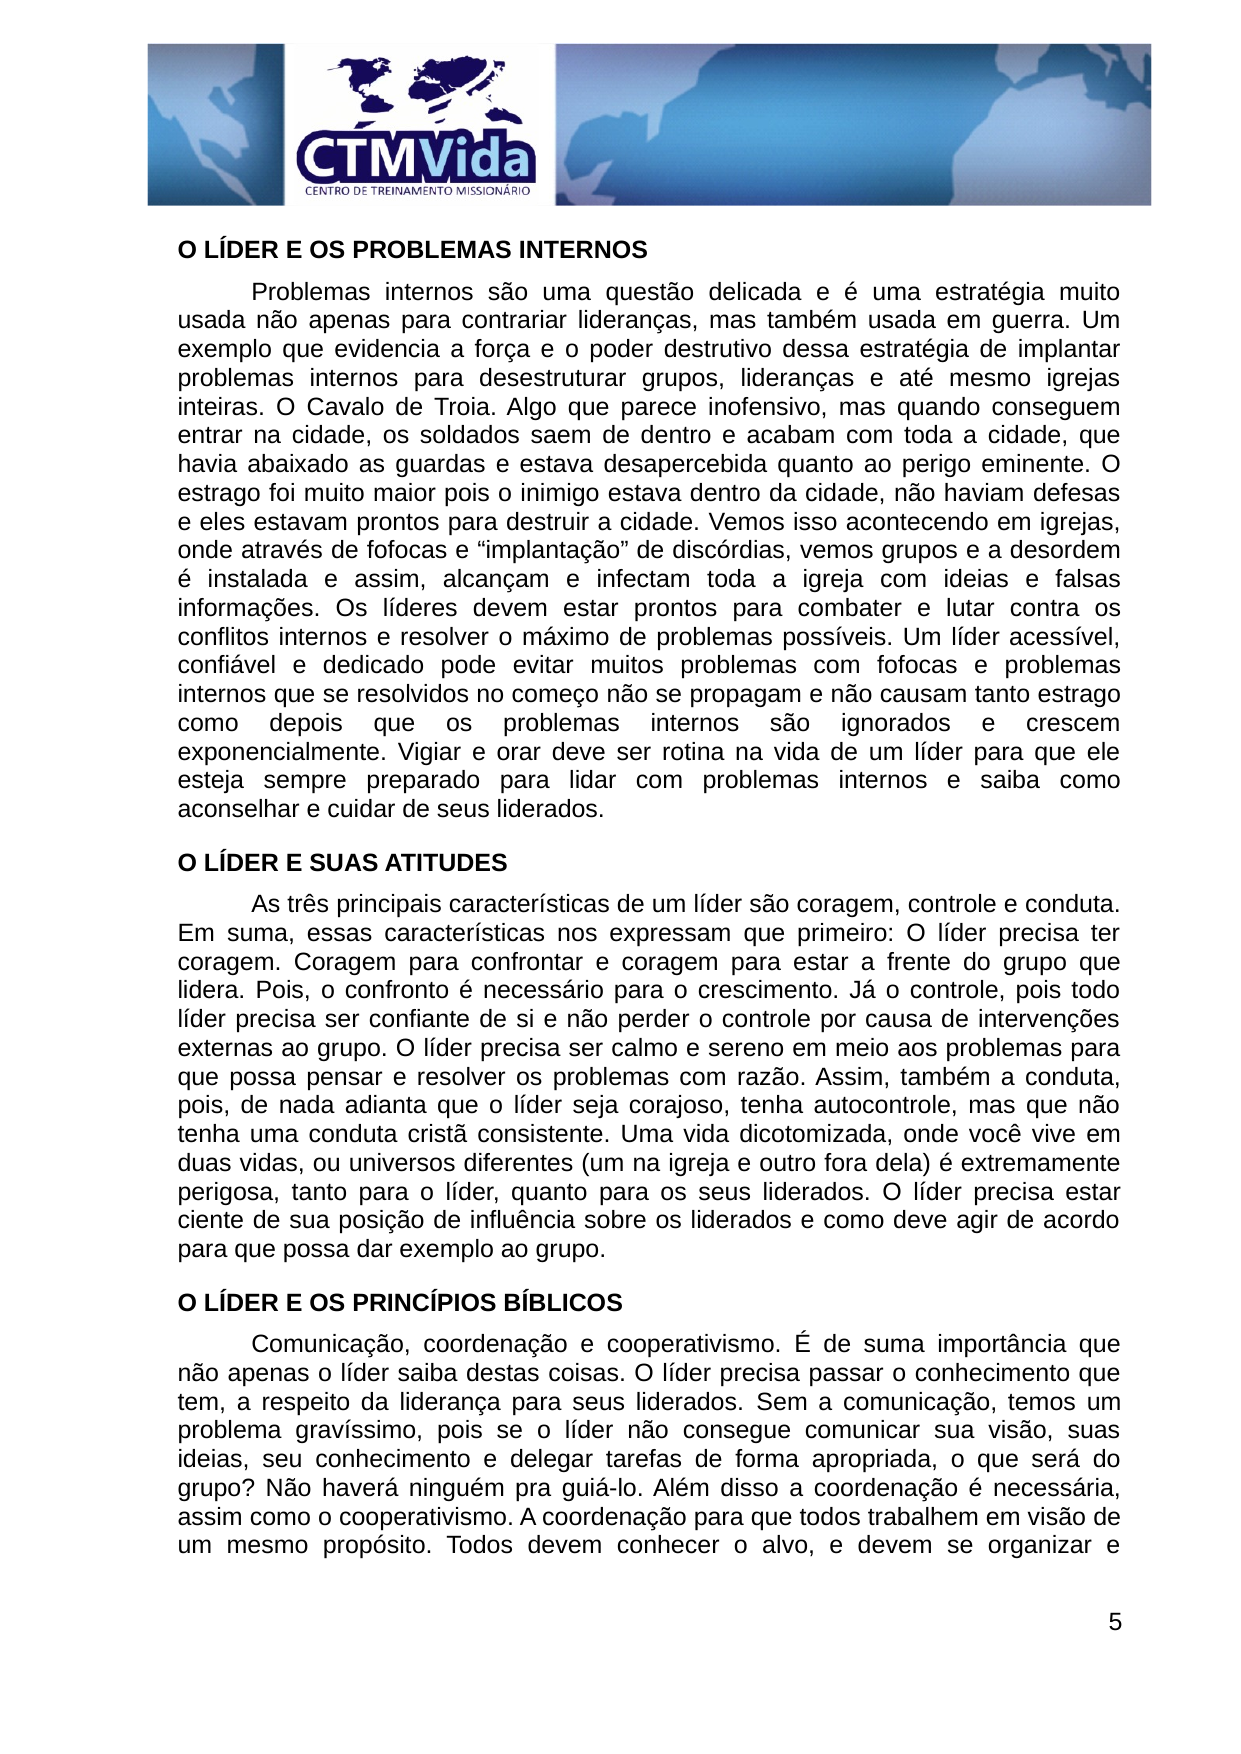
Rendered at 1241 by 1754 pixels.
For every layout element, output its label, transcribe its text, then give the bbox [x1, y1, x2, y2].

text As três principais características de um líder são coragem, controle e conduta. Em suma, essas características nos expressam que primeiro: O líder precisa ter coragem. Coragem para confrontar e coragem para estar a frente do grupo que lidera. Pois, o confronto é necessário para o crescimento. Já o controle, pois todo líder precisa ser confiante de si e não perder o controle por causa de intervenções externas ao grupo. O líder precisa ser calmo e sereno em meio aos problemas para que possa pensar e resolver os problemas com razão. Assim, também a conduta, pois, de nada adianta que o líder seja corajoso, tenha autocontrole, mas que não tenha uma conduta cristã consistente. Uma vida dicotomizada, onde você vive em duas vidas, ou universos diferentes (um na igreja e outro fora dela) é extremamente perigosa, tanto para o líder, quanto para os seus liderados. O líder precisa estar ciente de sua posição de influência sobre os liderados e como deve agir de acordo para que possa dar exemplo ao grupo. [177, 889, 1122, 1263]
subtitle O líder e os princípios bíblicos [177, 1288, 1122, 1317]
subtitle O Líder e suas atitudes [177, 848, 1122, 877]
picture [147, 43, 1152, 206]
text Comunicação, coordenação e cooperativismo. É de suma importância que não apenas o líder saiba destas coisas. O líder precisa passar o conhecimento que tem, a respeito da liderança para seus liderados. Sem a comunicação, temos um problema gravíssimo, pois se o líder não consegue comunicar sua visão, suas ideias, seu conhecimento e delegar tarefas de forma apropriada, o que será do grupo? Não haverá ninguém pra guiá-lo. Além disso a coordenação é necessária, assim como o cooperativismo. A coordenação para que todos trabalhem em visão de um mesmo propósito. Todos devem conhecer o alvo, e devem se organizar e [177, 1329, 1122, 1559]
subtitle O Líder e os problemas internos [177, 235, 1122, 264]
text Problemas internos são uma questão delicada e é uma estratégia muito usada não apenas para contrariar lideranças, mas também usada em guerra. Um exemplo que evidencia a força e o poder destrutivo dessa estratégia de implantar problemas internos para desestruturar grupos, lideranças e até mesmo igrejas inteiras. O Cavalo de Troia. Algo que parece inofensivo, mas quando conseguem entrar na cidade, os soldados saem de dentro e acabam com toda a cidade, que havia abaixado as guardas e estava desapercebida quanto ao perigo eminente. O estrago foi muito maior pois o inimigo estava dentro da cidade, não haviam defesas e eles estavam prontos para destruir a cidade. Vemos isso acontecendo em igrejas, onde através de fofocas e “implantação” de discórdias, vemos grupos e a desordem é instalada e assim, alcançam e infectam toda a igreja com ideias e falsas informações. Os líderes devem estar prontos para combater e lutar contra os conflitos internos e resolver o máximo de problemas possíveis. Um líder acessível, confiável e dedicado pode evitar muitos problemas com fofocas e problemas internos que se resolvidos no começo não se propagam e não causam tanto estrago como depois que os problemas internos são ignorados e crescem exponencialmente. Vigiar e orar deve ser rotina na vida de um líder para que ele esteja sempre preparado para lidar com problemas internos e saiba como aconselhar e cuidar de seus liderados. [177, 277, 1122, 823]
